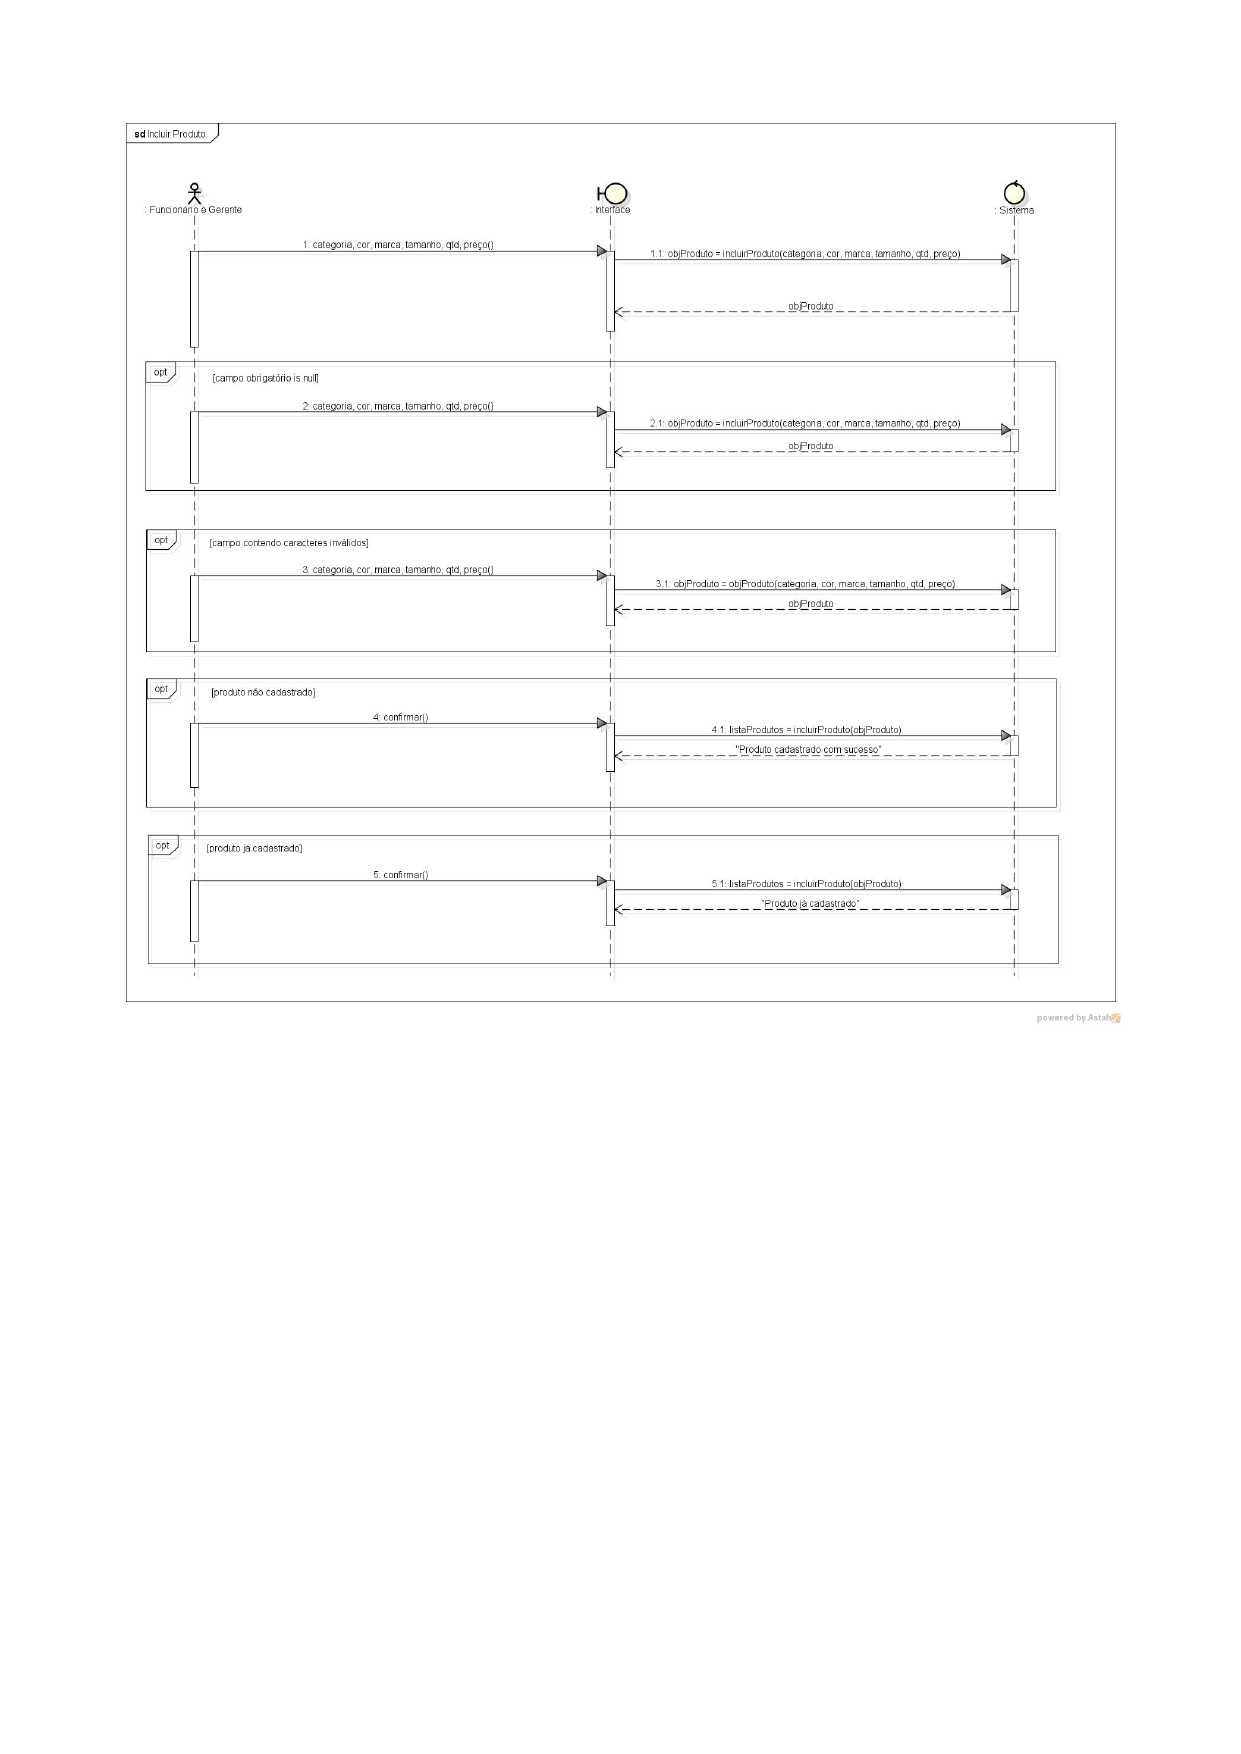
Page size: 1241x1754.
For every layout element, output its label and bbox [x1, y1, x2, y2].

picture [118, 116, 1123, 1025]
